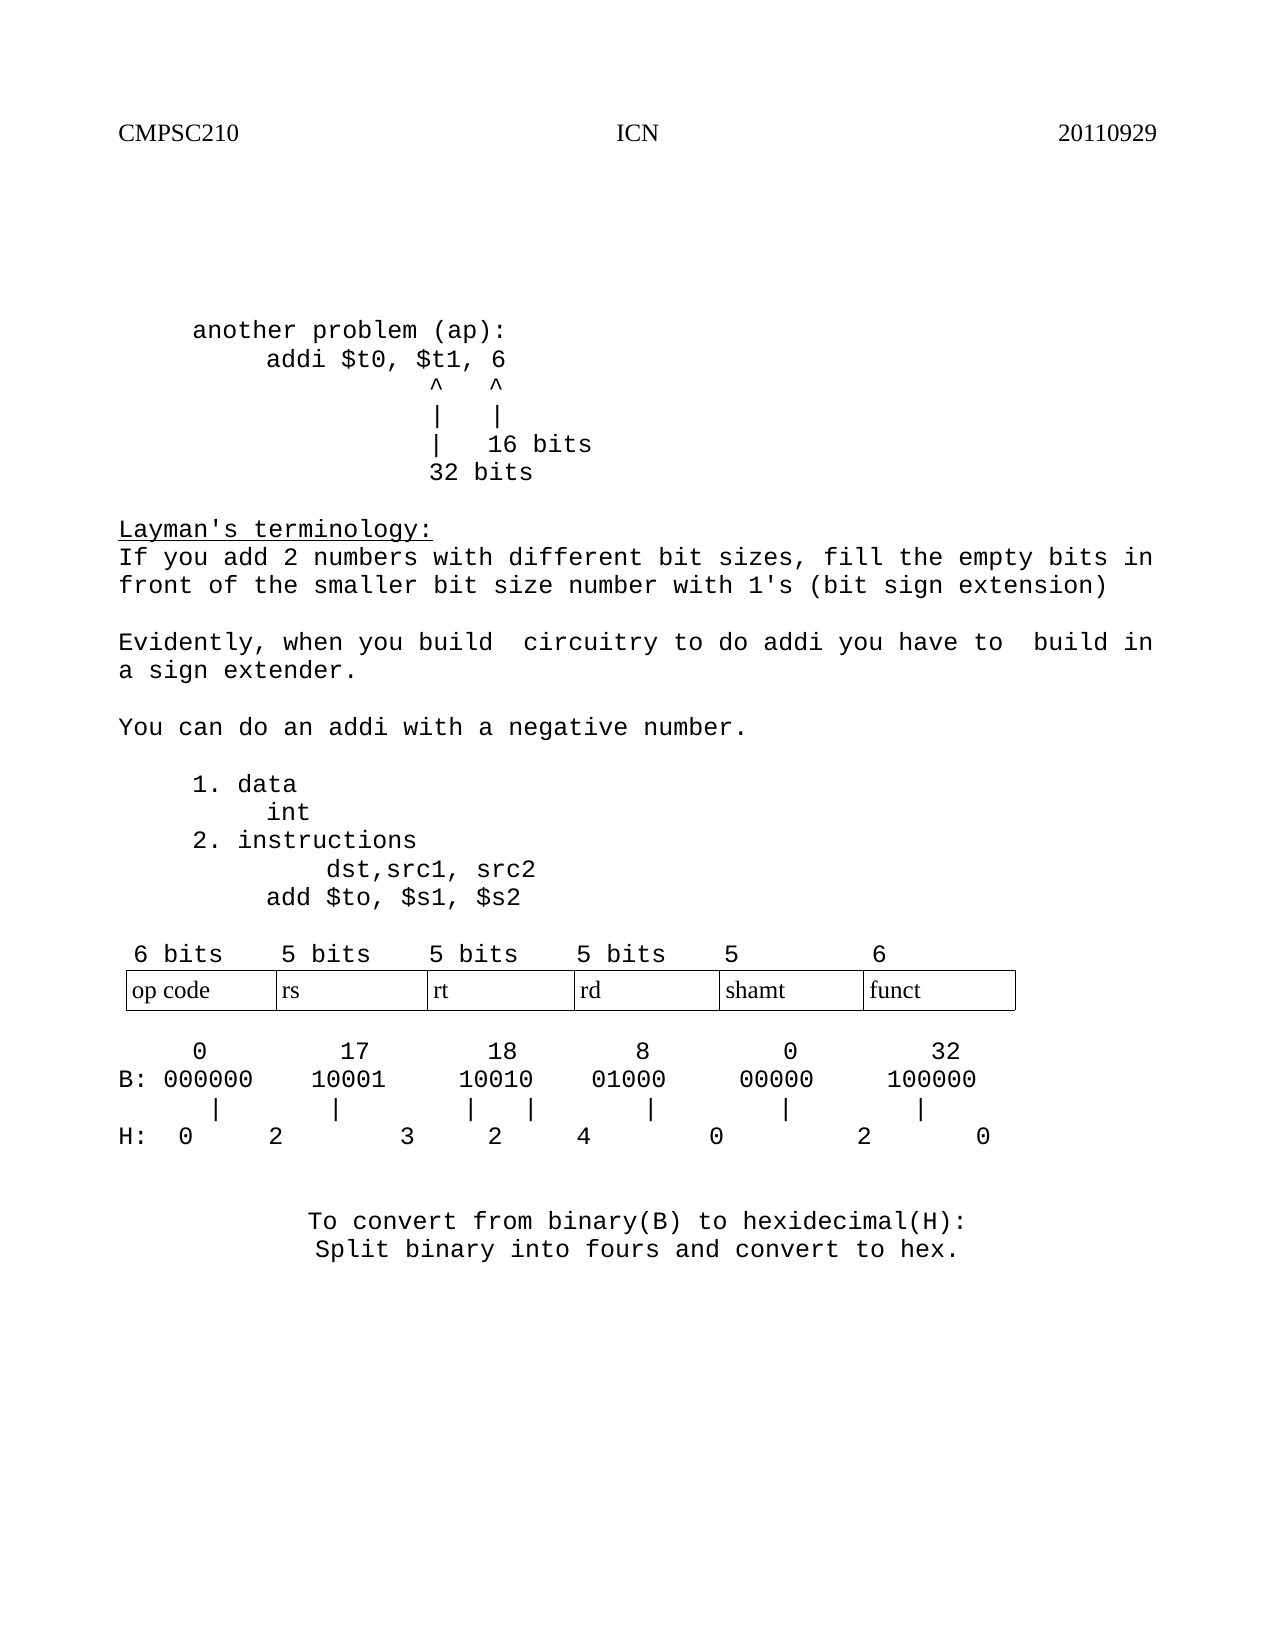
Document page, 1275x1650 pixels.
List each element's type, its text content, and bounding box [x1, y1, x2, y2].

text H: 0 2 3 2 4 0 2 0 [118, 1123, 1157, 1152]
text dst,src1, src2 [118, 856, 1157, 885]
table_header op code [127, 971, 276, 1010]
text 6 bits 5 bits 5 bits 5 bits 5 6 [118, 941, 1157, 970]
text B: 000000 10001 10010 01000 00000 100000 [118, 1067, 1157, 1095]
text You can do an addi with a negative number. [118, 715, 1157, 743]
text 32 bits [118, 460, 1157, 488]
text Layman's terminology: [118, 516, 1157, 545]
text 2. instructions [118, 828, 1157, 856]
text int [118, 800, 1157, 828]
table_header funct [864, 971, 1015, 1010]
table_header shamt [720, 971, 863, 1010]
text If you add 2 numbers with different bit sizes, fill the empty bits in front of the smaller bit size number with 1's (bit sign extension) [118, 545, 1157, 601]
text | | | | | | | [118, 1095, 1157, 1123]
text Evidently, when you build circuitry to do addi you have to build in a sign extender. [118, 630, 1157, 686]
table_header rs [277, 971, 427, 1010]
text To convert from binary(B) to hexidecimal(H): [118, 1208, 1157, 1237]
text 1. data [118, 771, 1157, 800]
text Split binary into fours and convert to hex. [118, 1237, 1157, 1265]
text 0 17 18 8 0 32 [118, 1010, 1157, 1067]
text | | [118, 403, 1157, 431]
text add $to, $s1, $s2 [118, 885, 1157, 913]
table_header rd [575, 971, 719, 1010]
text another problem (ap): [118, 318, 1157, 346]
text | 16 bits [118, 431, 1157, 460]
table_header rt [428, 971, 574, 1010]
text ^ ^ [118, 375, 1157, 403]
text addi $t0, $t1, 6 [118, 346, 1157, 375]
